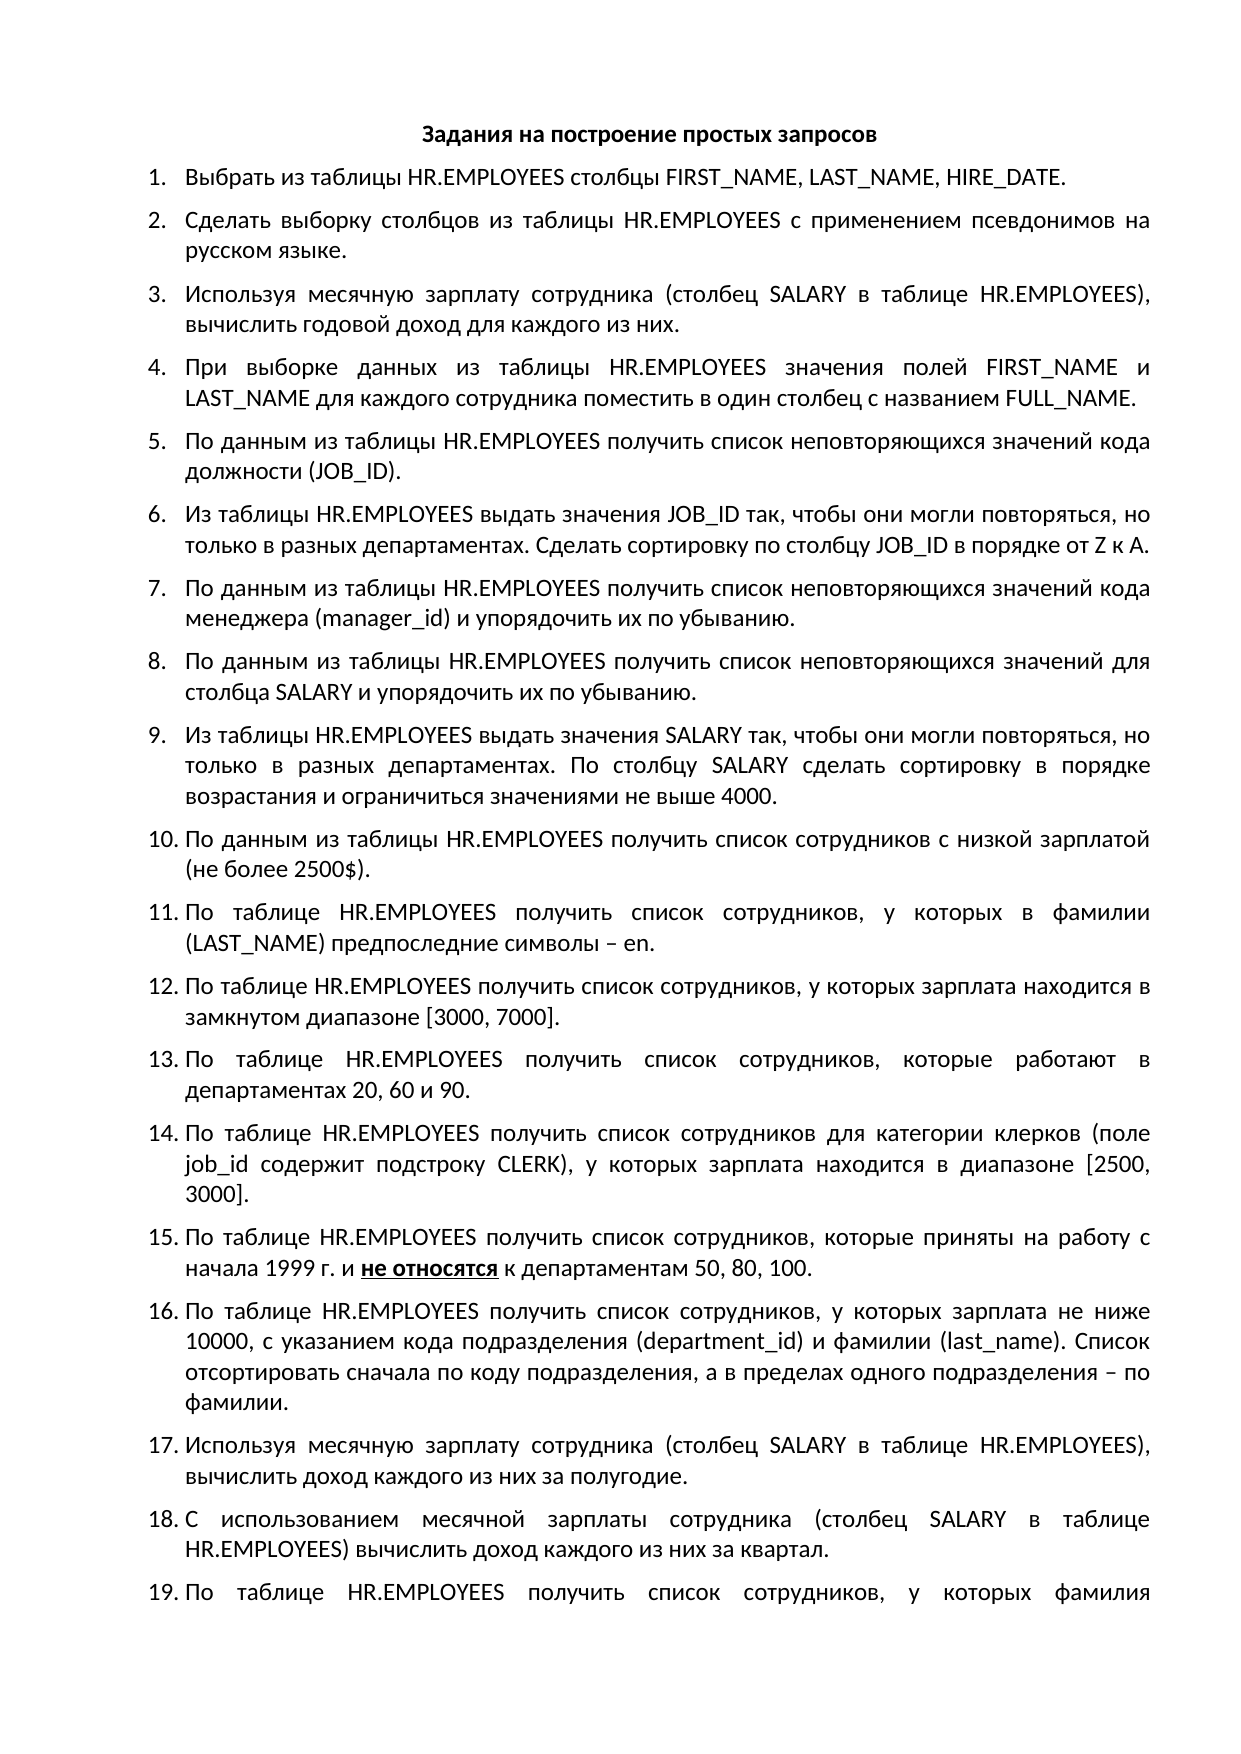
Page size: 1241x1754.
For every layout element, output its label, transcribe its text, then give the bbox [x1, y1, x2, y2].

list По таблице HR.EMPLOYEES получить список сотрудников, у которых фамилия [148, 1576, 1152, 1607]
list При выборке данных из таблицы HR.EMPLOYEES значения полей FIRST_NAME и LAST_NAME для каждого сотрудника поместить в один столбец с названием FULL_NAME. [148, 351, 1152, 412]
list По таблице HR.EMPLOYEES получить список сотрудников, у которых зарплата находится в замкнутом диапазоне [3000, 7000]. [148, 970, 1152, 1031]
list По данным из таблицы HR.EMPLOYEES получить список неповторяющихся значений для столбца SALARY и упорядочить их по убыванию. [148, 645, 1152, 706]
list С использованием месячной зарплаты сотрудника (столбец SALARY в таблице HR.EMPLOYEES) вычислить доход каждого из них за квартал. [148, 1503, 1152, 1564]
list По таблице HR.EMPLOYEES получить список сотрудников, у которых зарплата не ниже 10000, с указанием кода подразделения (department_id) и фамилии (last_name). Список отсортировать сначала по коду подразделения, а в пределах одного подразделения – по фамилии. [148, 1295, 1152, 1417]
list Сделать выборку столбцов из таблицы HR.EMPLOYEES с применением псевдонимов на русском языке. [148, 204, 1152, 265]
list По данным из таблицы HR.EMPLOYEES получить список сотрудников с низкой зарплатой (не более 2500$). [148, 823, 1152, 884]
list По таблице HR.EMPLOYEES получить список сотрудников, которые приняты на работу с начала 1999 г. и не относятся к департаментам 50, 80, 100. [148, 1221, 1152, 1282]
list По данным из таблицы HR.EMPLOYEES получить список неповторяющихся значений кода менеджера (manager_id) и упорядочить их по убыванию. [148, 572, 1152, 633]
list Из таблицы HR.EMPLOYEES выдать значения SALARY так, чтобы они могли повторяться, но только в разных департаментах. По столбцу SALARY сделать сортировку в порядке возрастания и ограничиться значениями не выше 4000. [148, 719, 1152, 811]
text Задания на построение простых запросов [148, 118, 1152, 149]
list По данным из таблицы HR.EMPLOYEES получить список неповторяющихся значений кода должности (JOB_ID). [148, 425, 1152, 486]
list Из таблицы HR.EMPLOYEES выдать значения JOB_ID так, чтобы они могли повторяться, но только в разных департаментах. Сделать сортировку по столбцу JOB_ID в порядке от Z к A. [148, 498, 1152, 559]
list По таблице HR.EMPLOYEES получить список сотрудников, у которых в фамилии (LAST_NAME) предпоследние символы – en. [148, 897, 1152, 958]
list Выбрать из таблицы HR.EMPLOYEES столбцы FIRST_NAME, LAST_NAME, HIRE_DATE. [148, 161, 1152, 192]
list По таблице HR.EMPLOYEES получить список сотрудников для категории клерков (поле job_id содержит подстроку CLERK), у которых зарплата находится в диапазоне [2500, 3000]. [148, 1117, 1152, 1209]
list Используя месячную зарплату сотрудника (столбец SALARY в таблице HR.EMPLOYEES), вычислить годовой доход для каждого из них. [148, 278, 1152, 339]
list По таблице HR.EMPLOYEES получить список сотрудников, которые работают в департаментах 20, 60 и 90. [148, 1044, 1152, 1105]
list Используя месячную зарплату сотрудника (столбец SALARY в таблице HR.EMPLOYEES), вычислить доход каждого из них за полугодие. [148, 1429, 1152, 1490]
